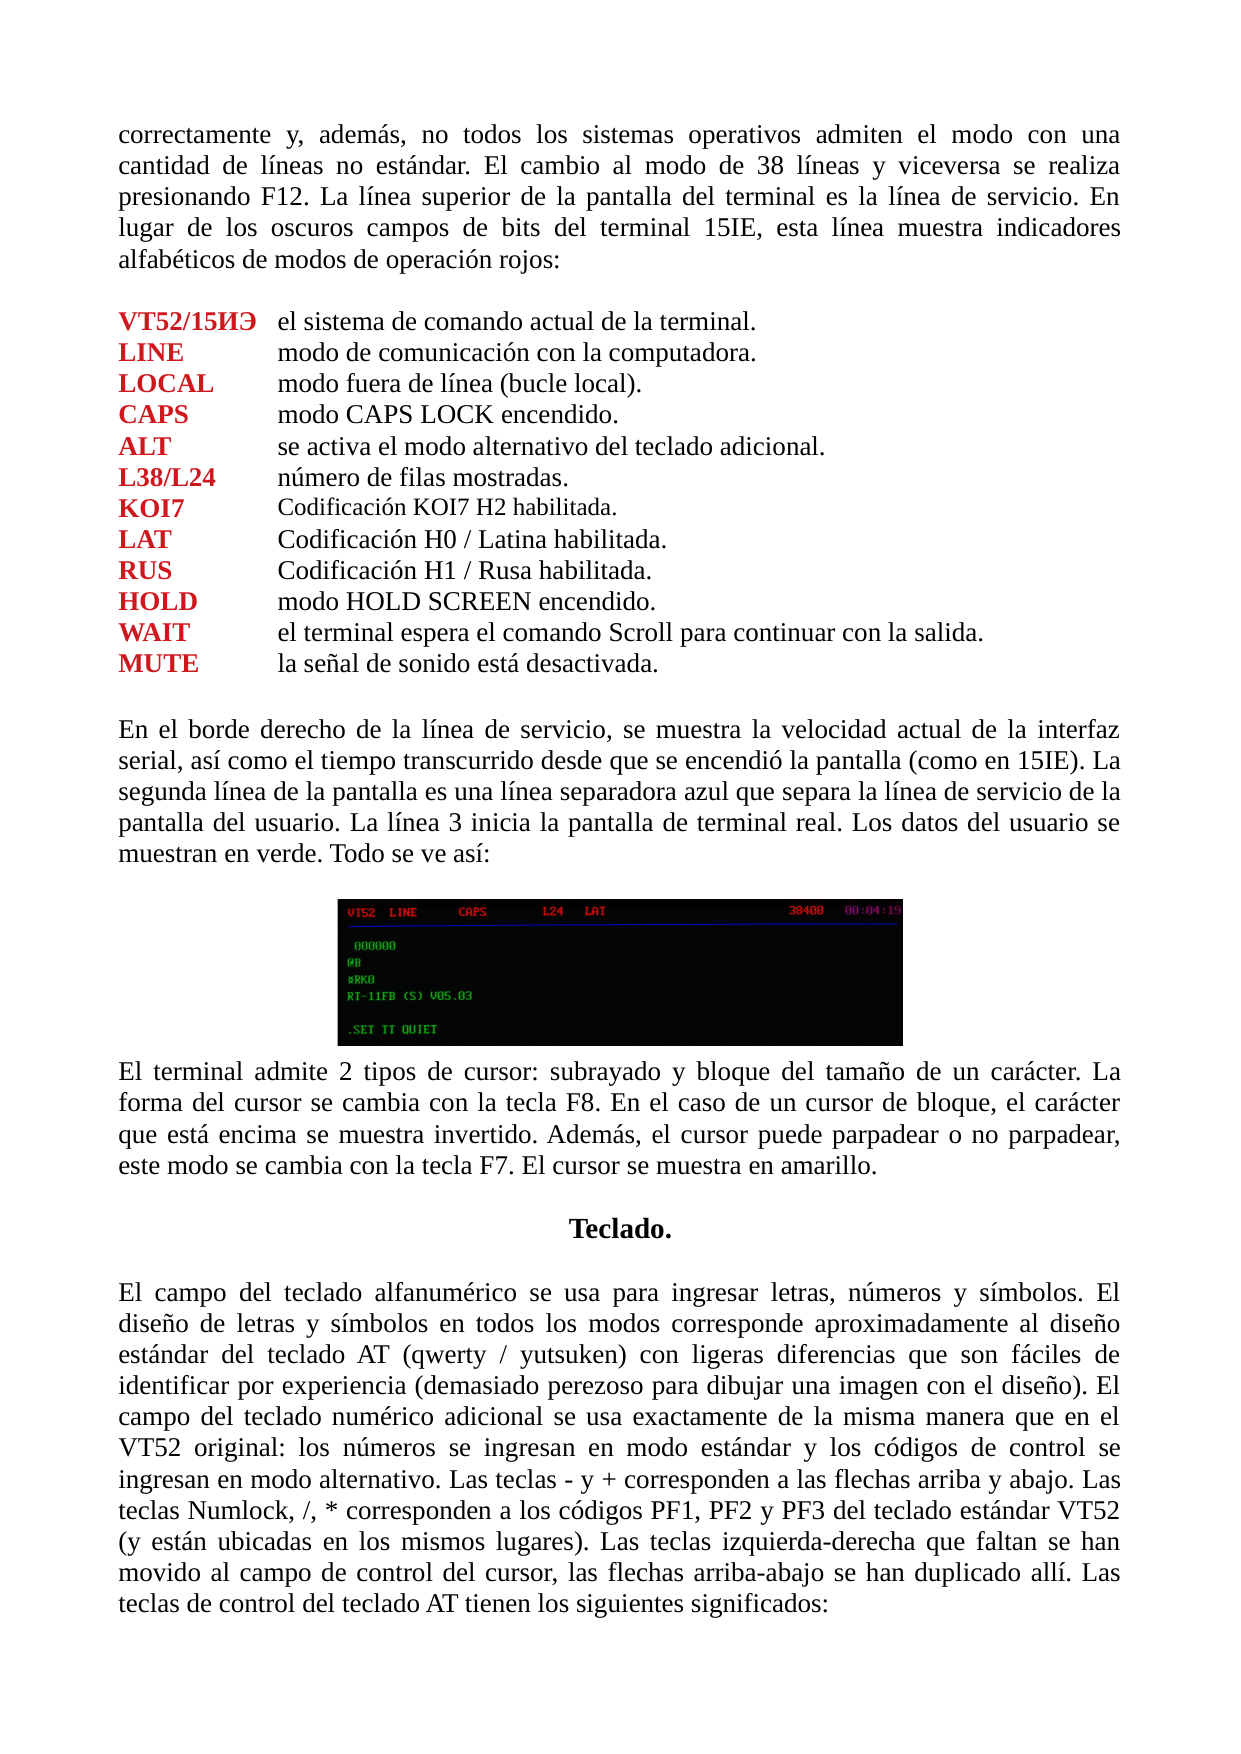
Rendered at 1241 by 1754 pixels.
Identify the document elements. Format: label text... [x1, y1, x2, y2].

table_cell L38/L24 [118, 461, 277, 492]
text El terminal admite 2 tipos de cursor: subrayado y bloque del tamaño de un carácter. La forma del cursor se cambia con la tecla F8. En el caso de un cursor de bloque, el carácter que está encima se muestra invertido. Además, el cursor puede parpadear o no parpadear, este modo se cambia con la tecla F7. El cursor se muestra en amarillo. [118, 1055, 1122, 1180]
table_cell la señal de sonido está desactivada. [277, 648, 1122, 682]
table_cell LAT [118, 523, 277, 554]
table_cell Codificación H1 / Rusa habilitada. [277, 554, 1122, 585]
table_cell ALT [118, 430, 277, 461]
table_cell LOCAL [118, 367, 277, 398]
table_header el sistema de comando actual de la terminal. [277, 305, 1122, 336]
text correctamente y, además, no todos los sistemas operativos admiten el modo con una cantidad de líneas no estándar. El cambio al modo de 38 líneas y viceversa se realiza presionando F12. La línea superior de la pantalla del terminal es la línea de servicio. En lugar de los oscuros campos de bits del terminal 15IE, esta línea muestra indicadores alfabéticos de modos de operación rojos: [118, 118, 1122, 274]
table_cell modo HOLD SCREEN encendido. [277, 585, 1122, 616]
text El campo del teclado alfanumérico se usa para ingresar letras, números y símbolos. El diseño de letras y símbolos en todos los modos corresponde aproximadamente al diseño estándar del teclado AT (qwerty / yutsuken) con ligeras diferencias que son fáciles de identificar por experiencia (demasiado perezoso para dibujar una imagen con el diseño). El campo del teclado numérico adicional se usa exactamente de la misma manera que en el VT52 original: los números se ingresan en modo estándar y los códigos de control se ingresan en modo alternativo. Las teclas - y + corresponden a las flechas arriba y abajo. Las teclas Numlock, /, * corresponden a los códigos PF1, PF2 y PF3 del teclado estándar VT52 (y están ubicadas en los mismos lugares). Las teclas izquierda-derecha que faltan se han movido al campo de control del cursor, las flechas arriba-abajo se han duplicado allí. Las teclas de control del teclado AT tienen los siguientes significados: [118, 1276, 1122, 1618]
table_cell modo CAPS LOCK encendido. [277, 399, 1122, 429]
table_cell MUTE [118, 648, 277, 682]
table_header VT52/15ИЭ [118, 305, 277, 336]
text Teclado. [118, 1211, 1122, 1245]
table_cell RUS [118, 554, 277, 585]
table_cell Codificación H0 / Latina habilitada. [277, 523, 1122, 554]
text En el borde derecho de la línea de servicio, se muestra la velocidad actual de la interfaz serial, así como el tiempo transcurrido desde que se encendió la pantalla (como en 15IE). La segunda línea de la pantalla es una línea separadora azul que separa la línea de servicio de la pantalla del usuario. La línea 3 inicia la pantalla de terminal real. Los datos del usuario se muestran en verde. Todo se ve así: [118, 713, 1122, 868]
picture [337, 899, 903, 1046]
table_cell HOLD [118, 585, 277, 616]
table_cell KOI7 [118, 492, 277, 523]
table_cell Codificación KOI7 H2 habilitada. [277, 492, 1122, 523]
table_cell se activa el modo alternativo del teclado adicional. [277, 430, 1122, 461]
table_cell CAPS [118, 399, 277, 429]
table_cell modo fuera de línea (bucle local). [277, 367, 1122, 398]
table_cell número de filas mostradas. [277, 461, 1122, 492]
table_cell WAIT [118, 616, 277, 648]
table_cell modo de comunicación con la computadora. [277, 336, 1122, 367]
table_cell LINE [118, 336, 277, 367]
table_cell el terminal espera el comando Scroll para continuar con la salida. [277, 616, 1122, 648]
